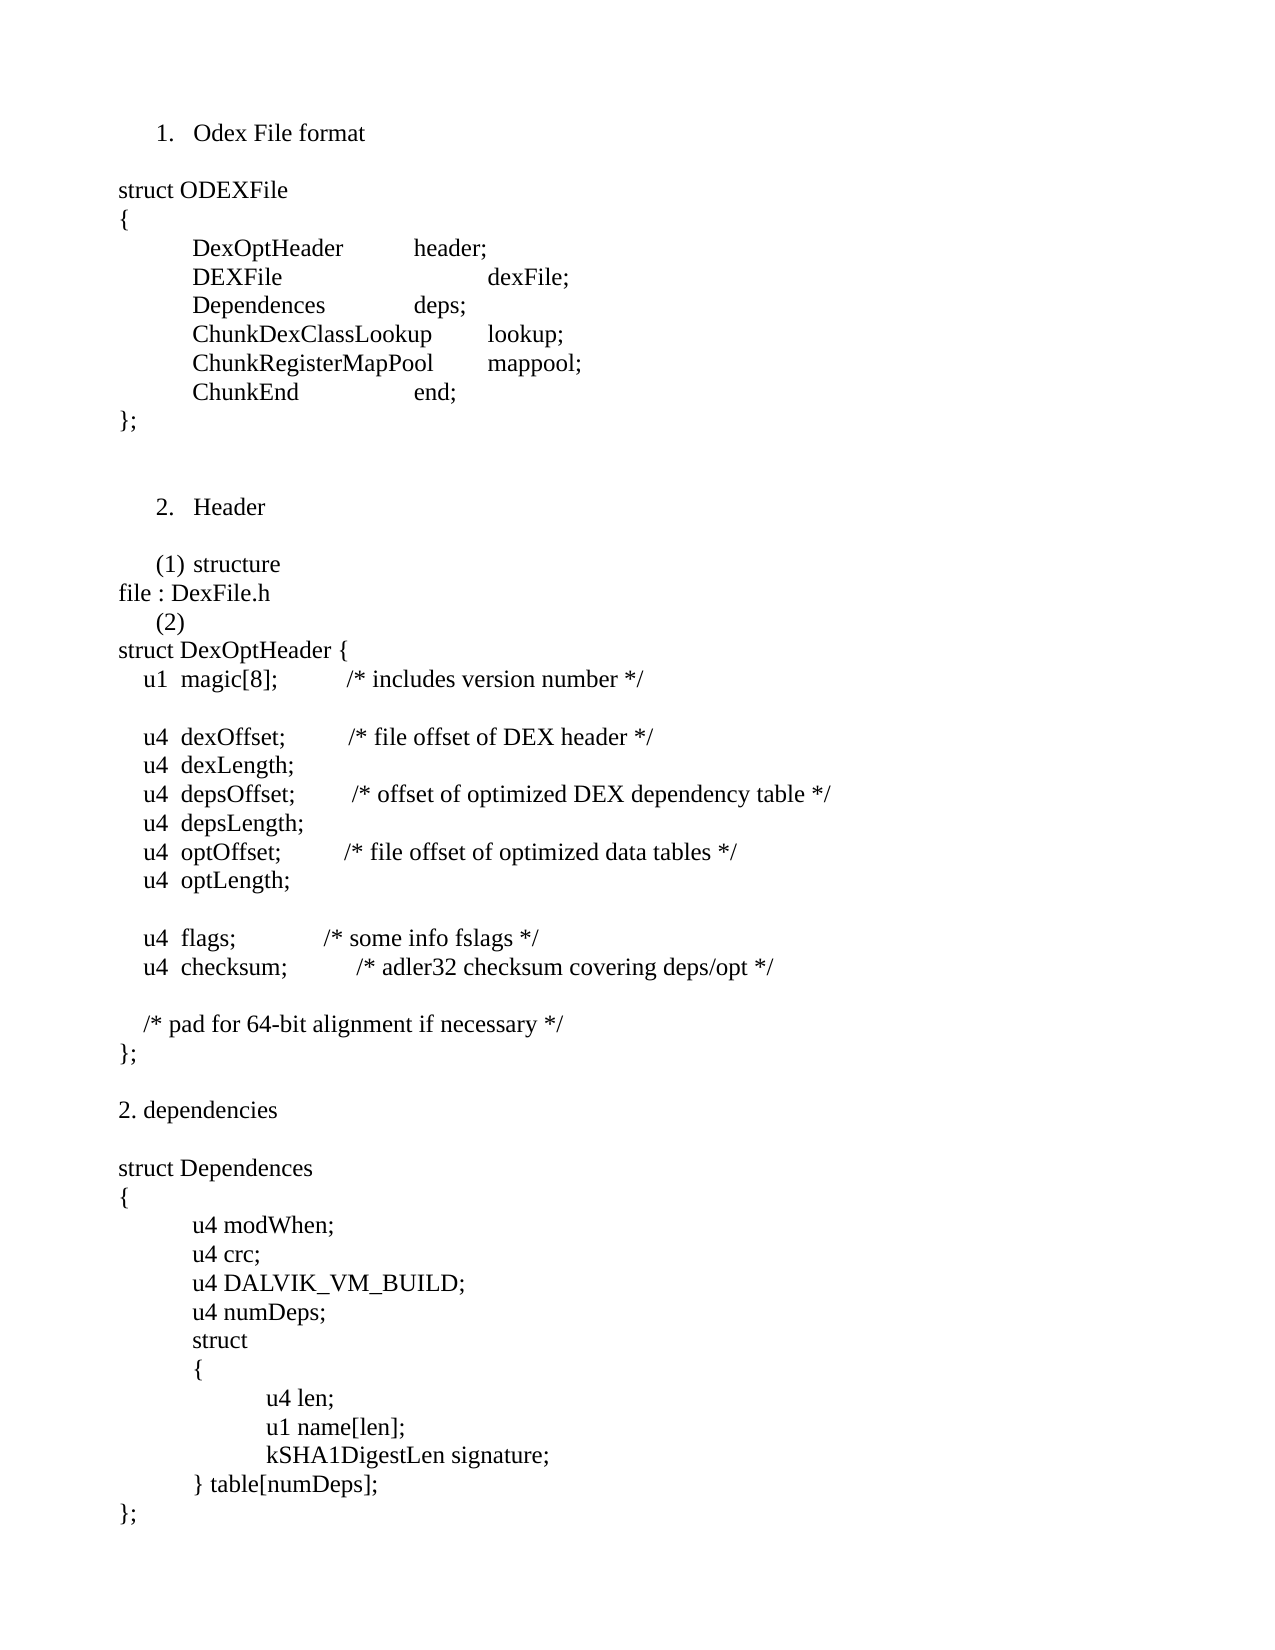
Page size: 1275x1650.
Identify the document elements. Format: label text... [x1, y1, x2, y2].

text DexOptHeader header; [118, 233, 1157, 262]
text { [118, 1354, 1157, 1383]
text Dependences deps; [118, 291, 1157, 319]
text u4 crc; [118, 1239, 1157, 1268]
list Odex File format [156, 118, 1157, 147]
list Header [156, 492, 1157, 521]
text u4 numDeps; [118, 1297, 1157, 1326]
text }; [118, 406, 1157, 434]
text u4 flags; /* some info fslags */ [118, 923, 1157, 952]
text u4 dexLength; [118, 751, 1157, 779]
text /* pad for 64-bit alignment if necessary */ [118, 1009, 1157, 1038]
text struct DexOptHeader { [118, 636, 1157, 664]
text } table[numDeps]; [118, 1469, 1157, 1498]
text u4 checksum; /* adler32 checksum covering deps/opt */ [118, 952, 1157, 981]
text u1 magic[8]; /* includes version number */ [118, 664, 1157, 693]
text { [118, 204, 1157, 233]
text u4 modWhen; [118, 1211, 1157, 1239]
text u4 depsLength; [118, 808, 1157, 837]
text ChunkRegisterMapPool mappool; [118, 348, 1157, 377]
text ChunkEnd end; [118, 377, 1157, 406]
list structure [156, 549, 1157, 578]
text u4 len; [118, 1383, 1157, 1412]
text u4 DALVIK_VM_BUILD; [118, 1268, 1157, 1297]
text file : DexFile.h [118, 578, 1157, 607]
text u4 optLength; [118, 866, 1157, 894]
text u4 optOffset; /* file offset of optimized data tables */ [118, 837, 1157, 866]
text { [118, 1182, 1157, 1211]
text 2. dependencies [118, 1096, 1157, 1124]
text struct ODEXFile [118, 176, 1157, 204]
text }; [118, 1038, 1157, 1067]
text struct Dependences [118, 1153, 1157, 1182]
text u1 name[len]; [118, 1412, 1157, 1441]
text ChunkDexClassLookup lookup; [118, 319, 1157, 348]
text kSHA1DigestLen signature; [118, 1441, 1157, 1469]
text struct [118, 1326, 1157, 1354]
text u4 depsOffset; /* offset of optimized DEX dependency table */ [118, 779, 1157, 808]
text u4 dexOffset; /* file offset of DEX header */ [118, 722, 1157, 751]
text }; [118, 1498, 1157, 1527]
text DEXFile dexFile; [118, 262, 1157, 291]
